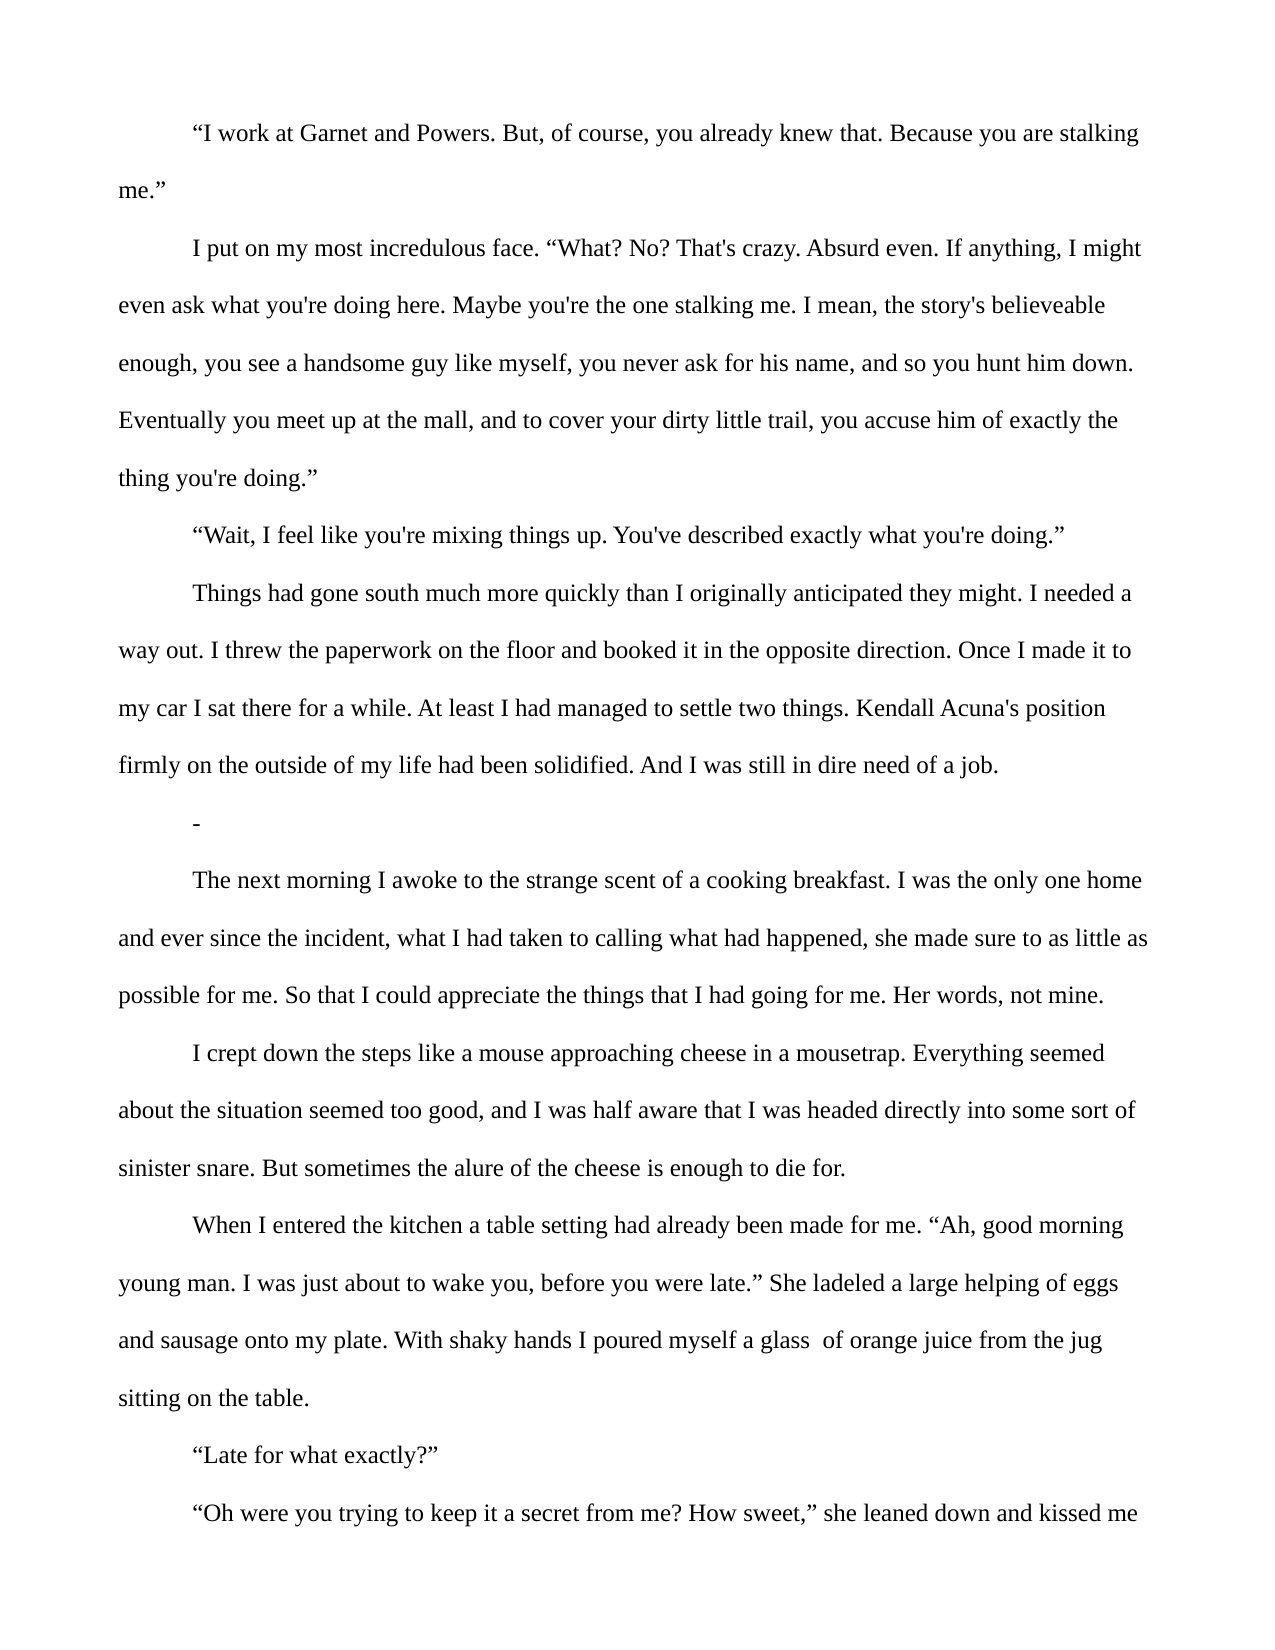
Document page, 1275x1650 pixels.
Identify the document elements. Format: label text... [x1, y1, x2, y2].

text “I work at Garnet and Powers. But, of course, you already knew that. Because you are stalking me.” [118, 118, 1157, 204]
text I crept down the steps like a mouse approaching cheese in a mousetrap. Everything seemed about the situation seemed too good, and I was half aware that I was headed directly into some sort of sinister snare. But sometimes the alure of the cheese is enough to die for. [118, 1038, 1157, 1182]
text I put on my most incredulous face. “What? No? That's crazy. Absurd even. If anything, I might even ask what you're doing here. Maybe you're the one stalking me. I mean, the story's believeable enough, you see a handsome guy like myself, you never ask for his name, and so you hunt him down. Eventually you meet up at the mall, and to cover your dirty little trail, you accuse him of exactly the thing you're doing.” [118, 233, 1157, 492]
text - [118, 808, 1157, 837]
text When I entered the kitchen a table setting had already been made for me. “Ah, good morning young man. I was just about to wake you, before you were late.” She ladeled a large helping of eggs and sausage onto my plate. With shaky hands I poured myself a glass of orange juice from the jug sitting on the table. [118, 1211, 1157, 1412]
text The next morning I awoke to the strange scent of a cooking breakfast. I was the only one home and ever since the incident, what I had taken to calling what had happened, she made sure to as little as possible for me. So that I could appreciate the things that I had going for me. Her words, not mine. [118, 866, 1157, 1009]
text “Wait, I feel like you're mixing things up. You've described exactly what you're doing.” [118, 521, 1157, 549]
text Things had gone south much more quickly than I originally anticipated they might. I needed a way out. I threw the paperwork on the floor and booked it in the opposite direction. Once I made it to my car I sat there for a while. At least I had managed to settle two things. Kendall Acuna's position firmly on the outside of my life had been solidified. And I was still in dire need of a job. [118, 578, 1157, 779]
text “Oh were you trying to keep it a secret from me? How sweet,” she leaned down and kissed me [118, 1498, 1157, 1527]
text “Late for what exactly?” [118, 1441, 1157, 1469]
